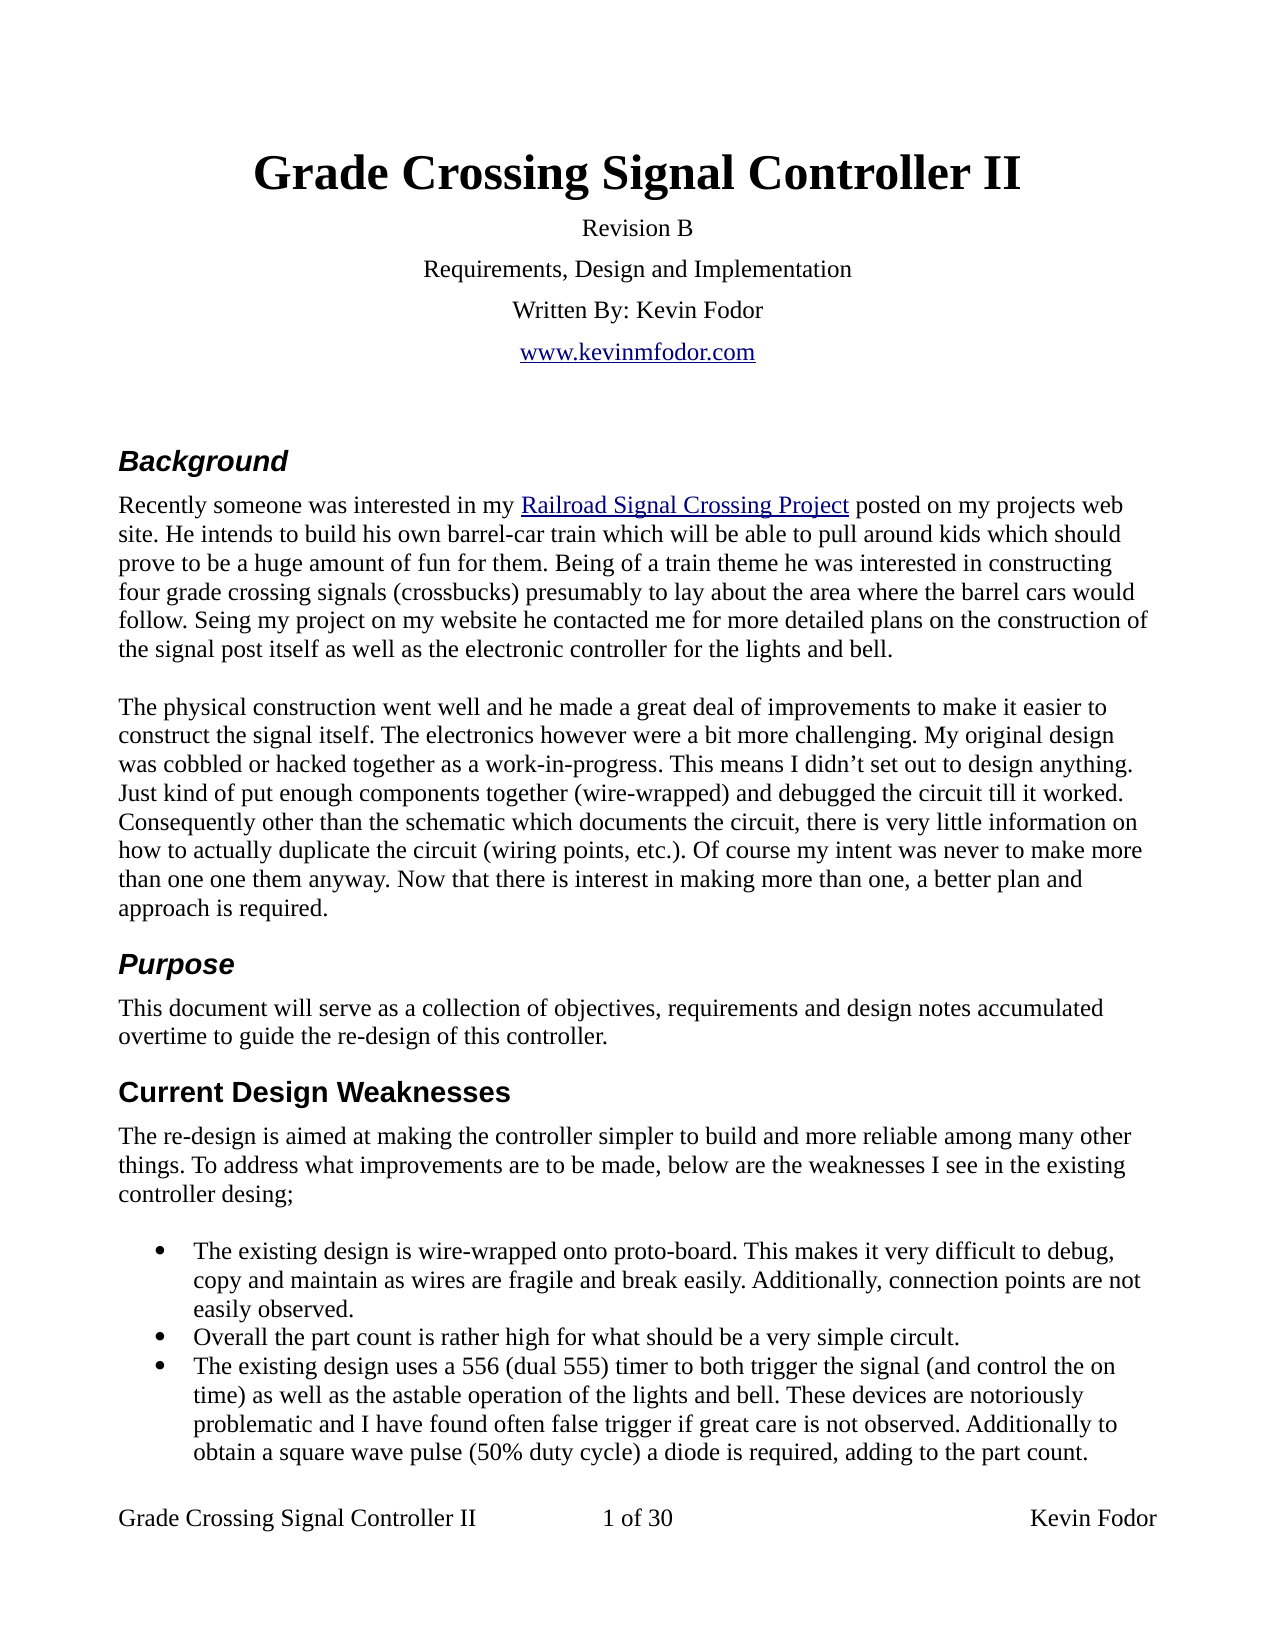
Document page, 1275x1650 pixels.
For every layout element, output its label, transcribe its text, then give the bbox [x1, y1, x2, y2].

text Requirements, Design and Implementation [118, 254, 1157, 283]
text Written By: Kevin Fodor [118, 296, 1157, 324]
subtitle Grade Crossing Signal Controller II [118, 143, 1157, 201]
subtitle Current Design Weaknesses [118, 1075, 1157, 1109]
text The re-design is aimed at making the controller simpler to build and more reliable among many other things. To address what improvements are to be made, below are the weaknesses I see in the existing controller desing; [118, 1121, 1157, 1207]
text Recently someone was interested in my Railroad Signal Crossing Project posted on my projects web site. He intends to build his own barrel-car train which will be able to pull around kids which should prove to be a huge amount of fun for them. Being of a train theme he was interested in constructing four grade crossing signals (crossbucks) presumably to lay about the area where the barrel cars would follow. Seing my project on my website he contacted me for more detailed plans on the construction of the signal post itself as well as the electronic controller for the lights and bell. [118, 490, 1157, 663]
text The physical construction went well and he made a great deal of improvements to make it easier to construct the signal itself. The electronics however were a bit more challenging. My original design was cobbled or hacked together as a work-in-progress. This means I didn’t set out to design anything. Just kind of put enough components together (wire-wrapped) and debugged the circuit till it worked. Consequently other than the schematic which documents the circuit, there is very little information on how to actually duplicate the circuit (wiring points, etc.). Of course my intent was never to make more than one one them anyway. Now that there is interest in making more than one, a better plan and approach is required. [118, 692, 1157, 922]
list The existing design is wire-wrapped onto proto-board. This makes it very difficult to debug, copy and maintain as wires are fragile and break easily. Additionally, connection points are not easily observed. [156, 1236, 1157, 1322]
subtitle Purpose [118, 947, 1157, 980]
subtitle Background [118, 444, 1157, 478]
list The existing design uses a 556 (dual 555) timer to both trigger the signal (and control the on time) as well as the astable operation of the lights and bell. These devices are notoriously problematic and I have found often false trigger if great care is not observed. Additionally to obtain a square wave pulse (50% duty cycle) a diode is required, adding to the part count. [156, 1351, 1157, 1466]
text Revision B [118, 213, 1157, 242]
text www.kevinmfodor.com [118, 337, 1157, 366]
text This document will serve as a collection of objectives, requirements and design notes accumulated overtime to guide the re-design of this controller. [118, 993, 1157, 1050]
list Overall the part count is rather high for what should be a very simple circult. [156, 1322, 1157, 1351]
